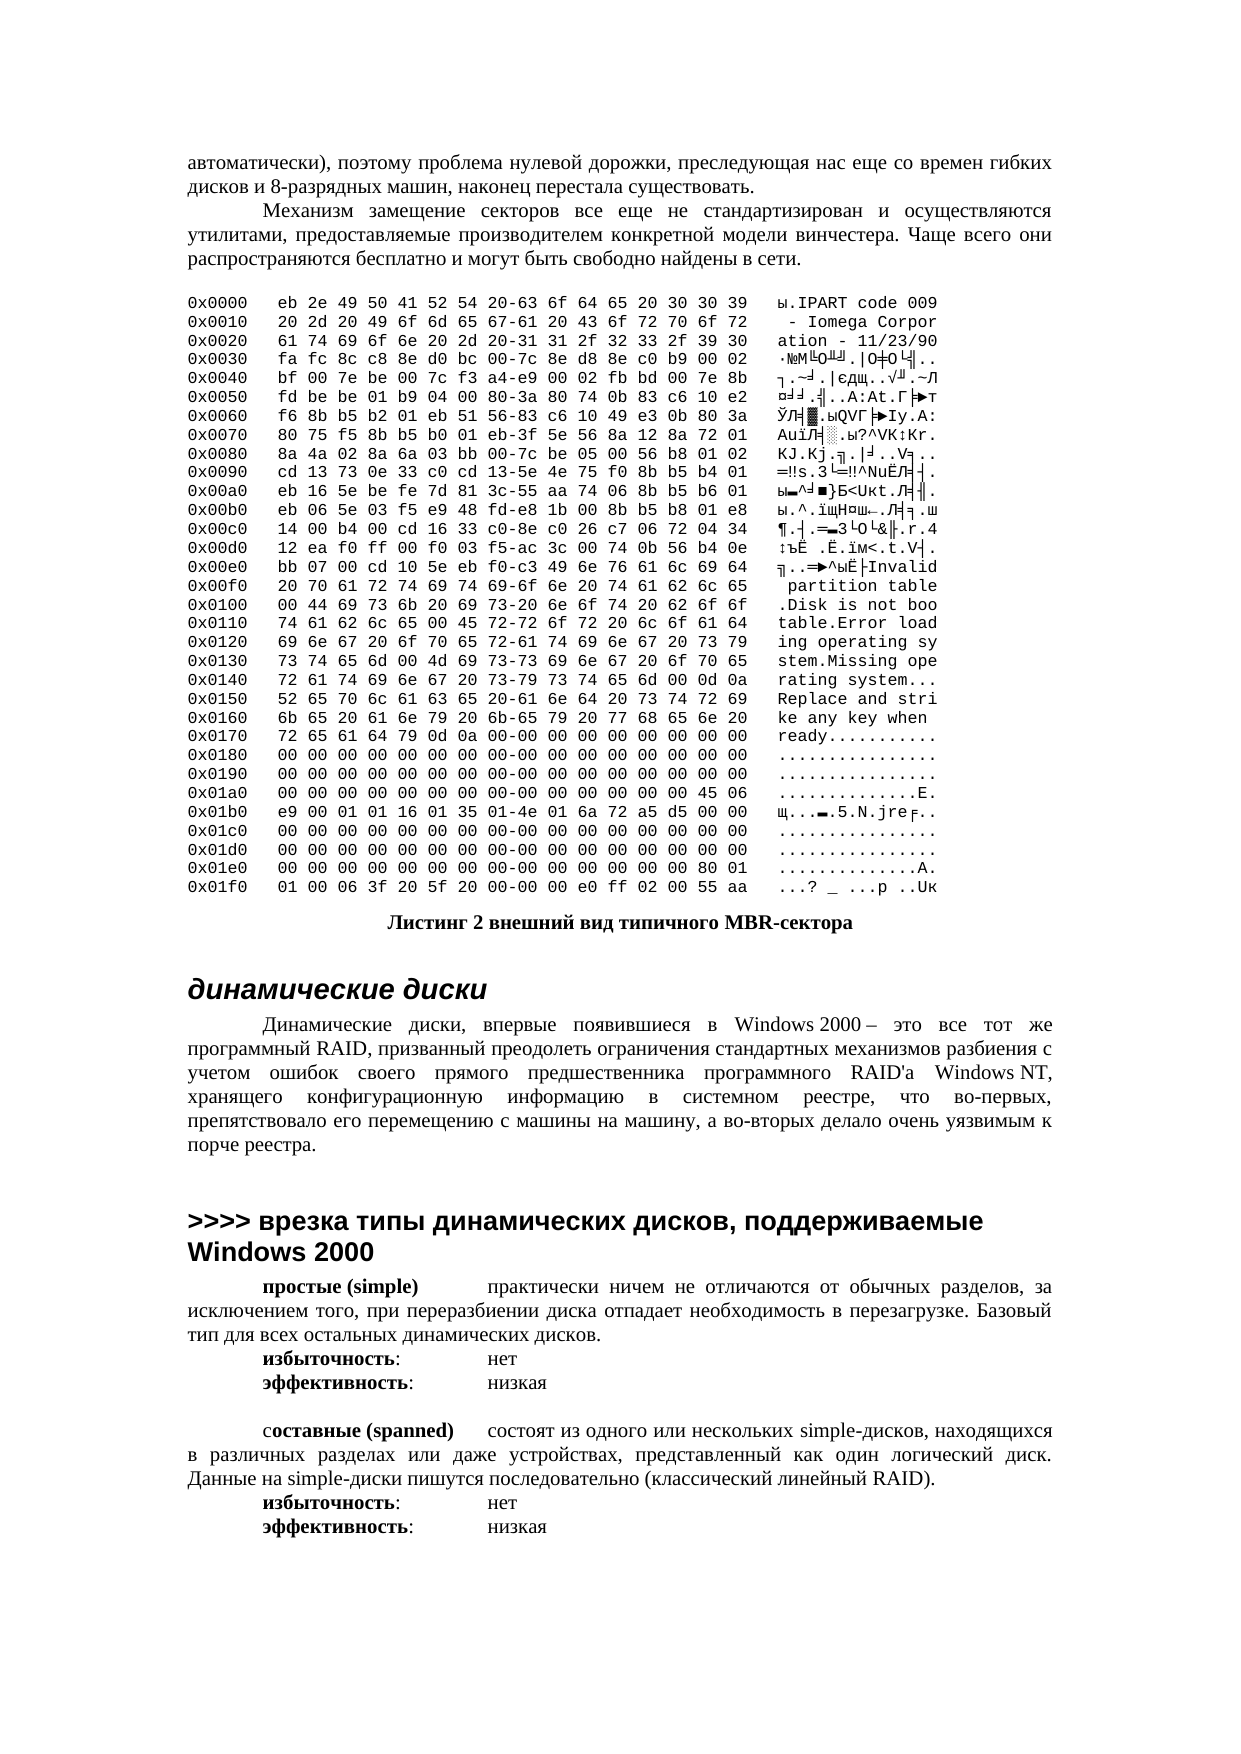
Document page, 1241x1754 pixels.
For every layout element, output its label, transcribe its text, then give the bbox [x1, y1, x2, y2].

text 0x0110 74 61 62 6c 65 00 45 72-72 6f 72 20 6c 6f 61 64 table.Error load [187, 615, 1053, 634]
text 0x0160 6b 65 20 61 6e 79 20 6b-65 79 20 77 68 65 6e 20 ke any key when [187, 709, 1053, 728]
text Механизм замещение секторов все еще не стандартизирован и осуществляются утилитами, предоставляемые производителем конкретной модели винчестера. Чаще всего они распространяются бесплатно и могут быть свободно найдены в сети. [187, 198, 1053, 270]
text 0x00c0 14 00 b4 00 cd 16 33 c0-8e c0 26 c7 06 72 04 34 ¶.┤.═▬3└О└&╟.r.4 [803, 521, 890, 539]
text составные (spanned) состоят из одного или нескольких simple-дисков, находящихся в различных разделах или даже устройствах, представленный как один логический диск. Данные на simple-диски пишутся последовательно (классический линейный RAID). [187, 1418, 1053, 1490]
text 0x0010 20 2d 20 49 6f 6d 65 67-61 20 43 6f 72 70 6f 72 - Iomega Corpor [187, 313, 1053, 332]
subtitle >>>> врезка типы динамических дисков, поддерживаемые Windows 2000 [187, 1205, 1053, 1267]
text эффективность: низкая [187, 1370, 1053, 1394]
text 0x0060 f6 8b b5 b2 01 eb 51 56-83 c6 10 49 e3 0b 80 3a ЎЛ╡▓.ыQVГ╞►Iу.А: [873, 407, 1053, 426]
text 0x0030 fa fc 8c c8 8e d0 bc 00-7c 8e d8 8e c0 b9 00 02 ·№М╚О╨╝.|О╪О└╣.. [187, 351, 1053, 370]
text 0x0040 bf 00 7e be 00 7c f3 a4-e9 00 02 fb bd 00 7e 8b ┐.~╛.|єдщ..√╜.~Л [187, 370, 1053, 389]
text 0x0090 cd 13 73 0e 33 c0 cd 13-5e 4e 75 f0 8b b5 b4 01 ═‼s.3└═‼^NuЁЛ╡┤. [913, 464, 1053, 483]
text 0x00a0 eb 16 5e be fe 7d 81 3c-55 aa 74 06 8b b5 b6 01 ы▬^╛■}Б<Uкt.Л╡╢. [187, 483, 1053, 502]
text 0x00c0 14 00 b4 00 cd 16 33 c0-8e c0 26 c7 06 72 04 34 ¶.┤.═▬3└О└&╟.r.4 [894, 521, 1053, 539]
text 0x00b0 eb 06 5e 03 f5 e9 48 fd-e8 1b 00 8b b5 b8 01 e8 ы.^.їщH¤ш←.Л╡╕.ш [187, 502, 1053, 521]
text автоматически), поэтому проблема нулевой дорожки, преследующая нас еще со времен гибких дисков и 8-разрядных машин, наконец перестала существовать. [187, 150, 1053, 198]
text эффективность: низкая [187, 1514, 1053, 1538]
text 0x0120 69 6e 67 20 6f 70 65 72-61 74 69 6e 67 20 73 79 ing operating sy [187, 634, 1053, 653]
text 0x0070 80 75 f5 8b b5 b0 01 eb-3f 5e 56 8a 12 8a 72 01 АuїЛ╡░.ы?^VК↕Кr. [823, 426, 1053, 445]
text 0x0130 73 74 65 6d 00 4d 69 73-73 69 6e 67 20 6f 70 65 stem.Missing ope [187, 653, 1053, 671]
text 0x00c0 14 00 b4 00 cd 16 33 c0-8e c0 26 c7 06 72 04 34 ¶.┤.═▬3└О└&╟.r.4 [187, 521, 801, 539]
text 0x0000 eb 2e 49 50 41 52 54 20-63 6f 64 65 20 30 30 39 ы.IPART code 009 [187, 294, 1053, 313]
text 0x0020 61 74 69 6f 6e 20 2d 20-31 31 2f 32 33 2f 39 30 ation - 11/23/90 [187, 332, 1053, 351]
text 0x0150 52 65 70 6c 61 63 65 20-61 6e 64 20 73 74 72 69 Replace and stri [187, 690, 1053, 709]
text 0x0070 80 75 f5 8b b5 b0 01 eb-3f 5e 56 8a 12 8a 72 01 АuїЛ╡░.ы?^VК↕Кr. [187, 426, 821, 445]
text 0x0050 fd be be 01 b9 04 00 80-3a 80 74 0b 83 c6 10 e2 ¤╛╛.╣..А:Аt.Г╞►т [824, 389, 911, 407]
text 0x0060 f6 8b b5 b2 01 eb 51 56-83 c6 10 49 e3 0b 80 3a ЎЛ╡▓.ыQVГ╞►Iу.А: [187, 407, 801, 426]
text 0x0050 fd be be 01 b9 04 00 80-3a 80 74 0b 83 c6 10 e2 ¤╛╛.╣..А:Аt.Г╞►т [187, 389, 823, 407]
text 0x01c0 00 00 00 00 00 00 00 00-00 00 00 00 00 00 00 00 ................ [187, 822, 1053, 841]
text избыточность: нет [187, 1490, 1053, 1514]
text 0x00e0 bb 07 00 cd 10 5e eb f0-c3 49 6e 76 61 6c 69 64 ╗..═►^ыЁ├Invalid [187, 558, 861, 577]
text Листинг 2 внешний вид типичного MBR-сектора [187, 910, 1053, 934]
text 0x00d0 12 ea f0 ff 00 f0 03 f5-ac 3c 00 74 0b 56 b4 0e ↕ъЁ .Ё.їм<.t.V┤. [923, 539, 1053, 558]
text 0x0090 cd 13 73 0e 33 c0 cd 13-5e 4e 75 f0 8b b5 b4 01 ═‼s.3└═‼^NuЁЛ╡┤. [187, 464, 911, 483]
text 0x0180 00 00 00 00 00 00 00 00-00 00 00 00 00 00 00 00 ................ [187, 747, 1053, 766]
text 0x0140 72 61 74 69 6e 67 20 73-79 73 74 65 6d 00 0d 0a rating system... [187, 671, 1053, 690]
text 0x00e0 bb 07 00 cd 10 5e eb f0-c3 49 6e 76 61 6c 69 64 ╗..═►^ыЁ├Invalid [863, 558, 1053, 577]
text 0x01e0 00 00 00 00 00 00 00 00-00 00 00 00 00 00 80 01 ..............А. [187, 860, 1053, 879]
text Динамические диски, впервые появившиеся в Windows 2000 – это все тот же программный RAID, призванный преодолеть ограничения стандартных механизмов разбиения с учетом ошибок своего прямого предшественника программного RAID'а Windows NT, хранящего конфигурационную информацию в системном реестре, что во-первых, препятствовало его перемещению с машины на машину, а во-вторых делало очень уязвимым к порче реестра. [187, 1012, 1053, 1156]
text 0x0100 00 44 69 73 6b 20 69 73-20 6e 6f 74 20 62 6f 6f .Disk is not boo [187, 596, 1053, 615]
text 0x0170 72 65 61 64 79 0d 0a 00-00 00 00 00 00 00 00 00 ready........... [187, 728, 1053, 747]
text 0x01d0 00 00 00 00 00 00 00 00-00 00 00 00 00 00 00 00 ................ [187, 841, 1053, 860]
text 0x0050 fd be be 01 b9 04 00 80-3a 80 74 0b 83 c6 10 e2 ¤╛╛.╣..А:Аt.Г╞►т [913, 389, 1053, 407]
text простые (simple) практически ничем не отличаются от обычных разделов, за исключением того, при переразбиении диска отпадает необходимость в перезагрузке. Базовый тип для всех остальных динамических дисков. [187, 1274, 1053, 1346]
text 0x0190 00 00 00 00 00 00 00 00-00 00 00 00 00 00 00 00 ................ [187, 766, 1053, 784]
text избыточность: нет [187, 1346, 1053, 1370]
text 0x01a0 00 00 00 00 00 00 00 00-00 00 00 00 00 00 45 06 ..............E. [187, 784, 1053, 803]
text 0x0080 8a 4a 02 8a 6a 03 bb 00-7c be 05 00 56 b8 01 02 КJ.Кj.╗.|╛..V╕.. [187, 445, 1053, 464]
text 0x00f0 20 70 61 72 74 69 74 69-6f 6e 20 74 61 62 6c 65 partition table [187, 577, 1053, 596]
subtitle динамические диски [187, 972, 1053, 1005]
text 0x01f0 01 00 06 3f 20 5f 20 00-00 00 e0 ff 02 00 55 aa ...? _ ...р ..Uк [187, 879, 1053, 898]
text 0x01b0 e9 00 01 01 16 01 35 01-4e 01 6a 72 a5 d5 00 00 щ...▬.5.N.jrе╒.. [187, 803, 1053, 822]
text 0x00d0 12 ea f0 ff 00 f0 03 f5-ac 3c 00 74 0b 56 b4 0e ↕ъЁ .Ё.їм<.t.V┤. [187, 539, 921, 558]
